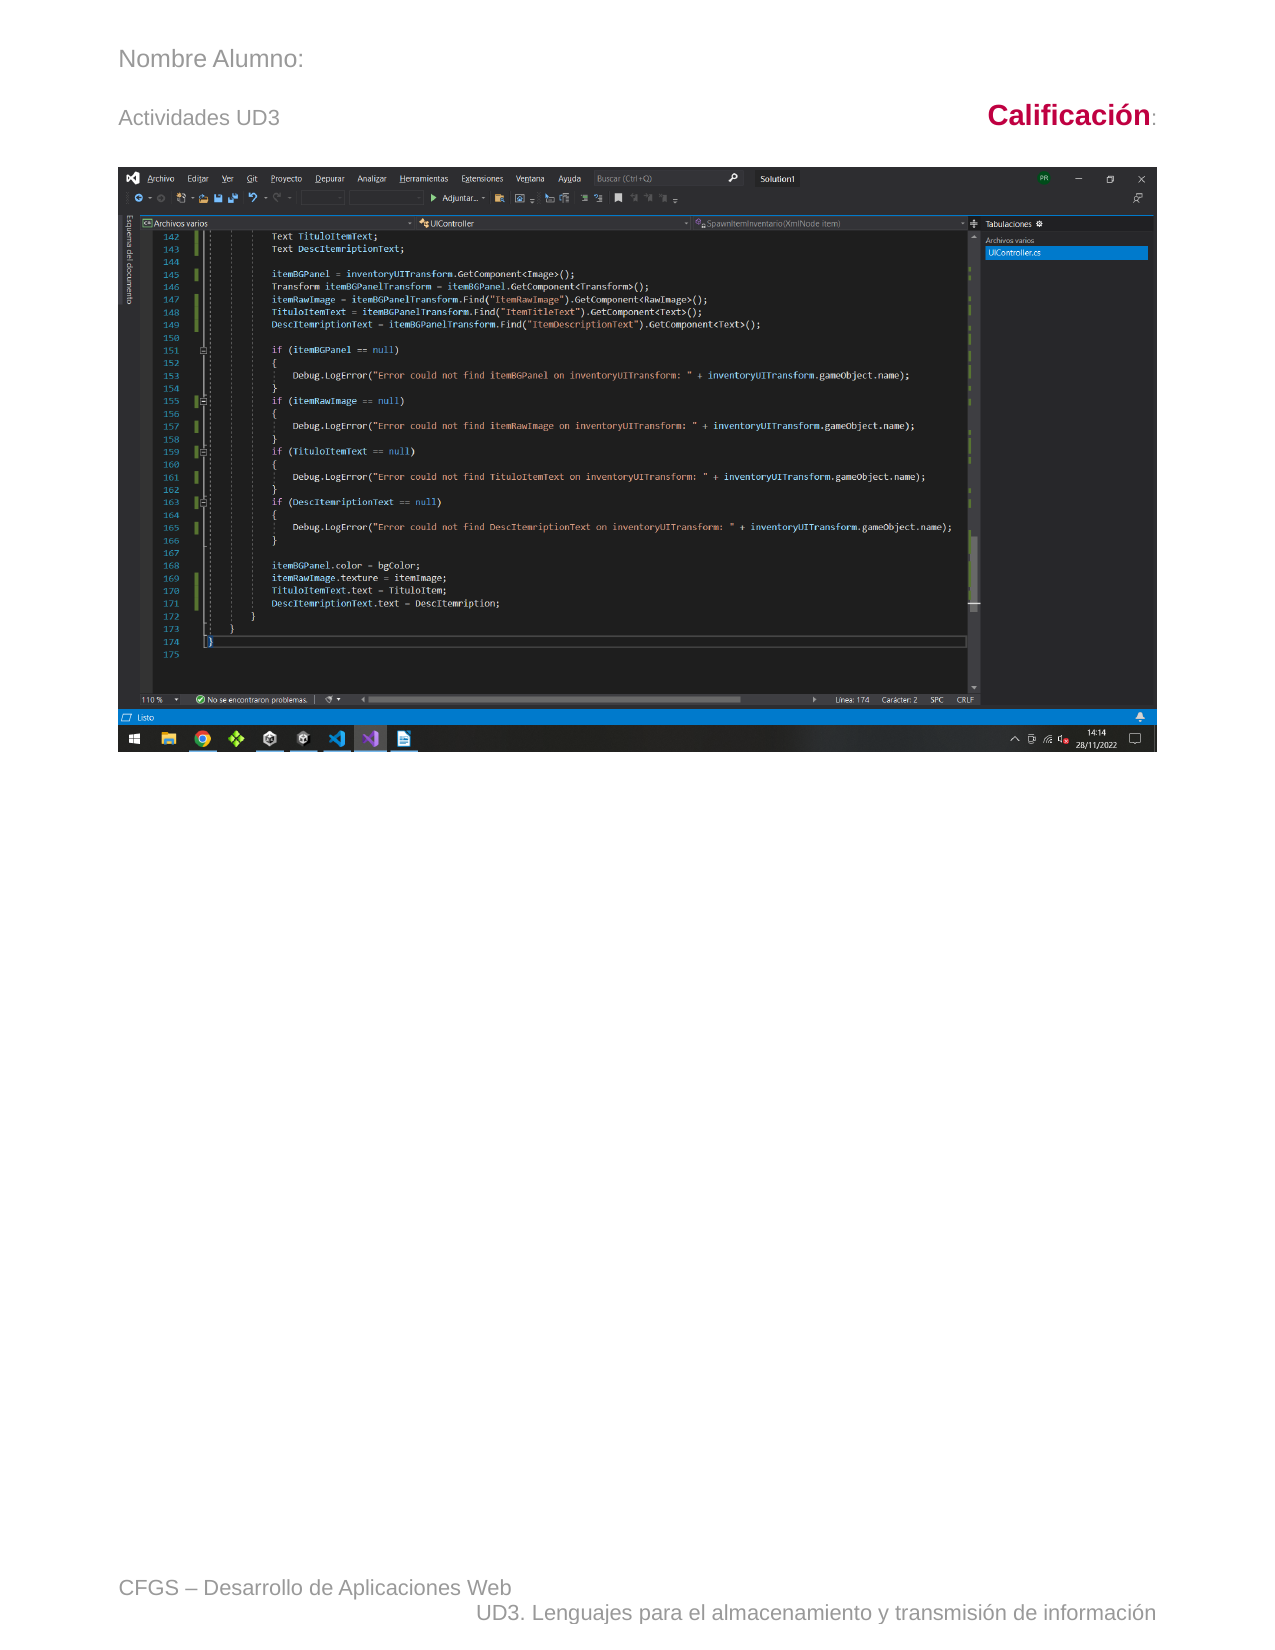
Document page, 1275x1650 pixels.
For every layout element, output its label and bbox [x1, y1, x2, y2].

picture [118, 167, 1157, 752]
